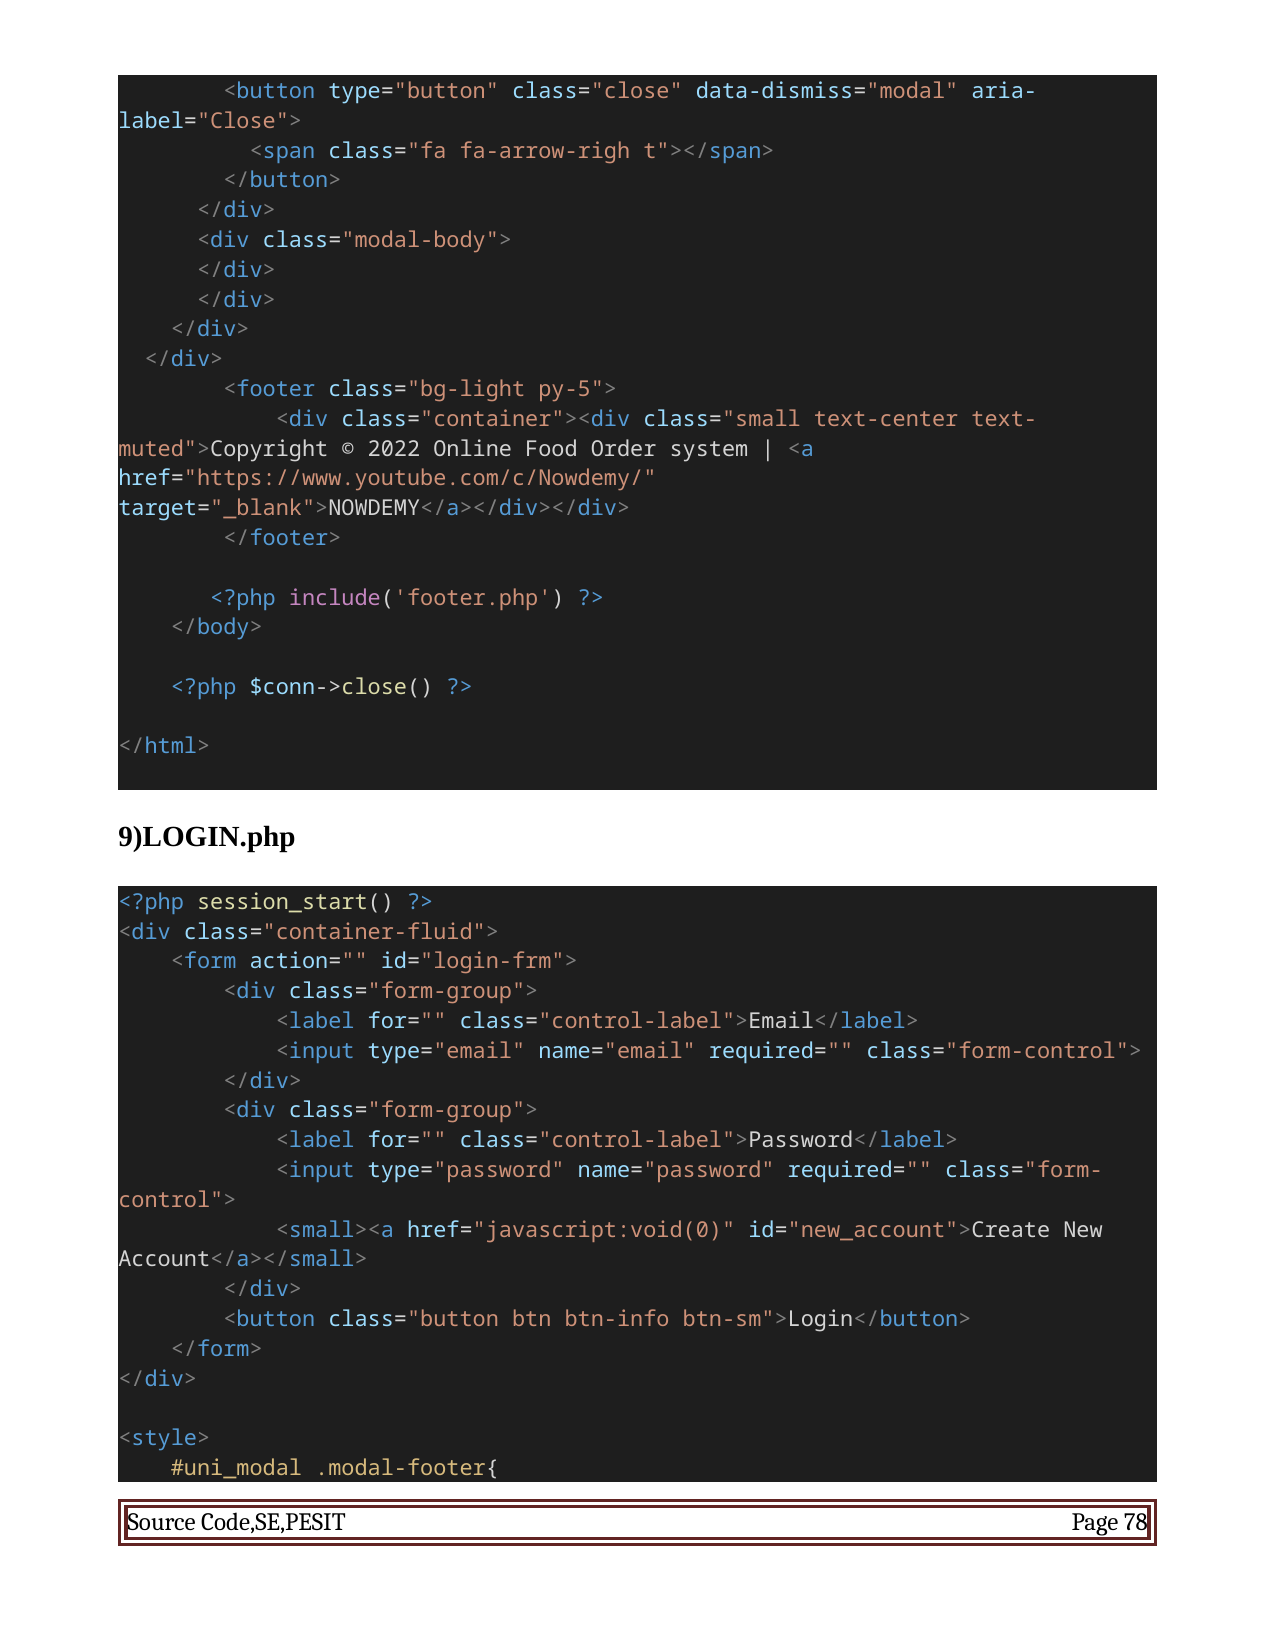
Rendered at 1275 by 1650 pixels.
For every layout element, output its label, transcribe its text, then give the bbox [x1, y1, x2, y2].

text <div class="form-group"> [118, 975, 1157, 1005]
text <input type="email" name="email" required="" class="form-control"> [118, 1035, 1157, 1064]
text <div class="form-group"> [118, 1094, 1157, 1124]
text </div> [118, 283, 1157, 313]
text <button type="button" class="close" data-dismiss="modal" aria-label="Close"> [118, 75, 1157, 134]
text </div> [118, 1064, 1157, 1094]
text </div> [118, 194, 1157, 224]
text </form> [118, 1333, 1157, 1362]
text #uni_modal .modal-footer{ [118, 1452, 1157, 1482]
text 9)LOGIN.php [118, 819, 1157, 852]
text <footer class="bg-light py-5"> [118, 373, 1157, 403]
text </div> [118, 343, 1157, 373]
text <label for="" class="control-label">Password</label> [118, 1124, 1157, 1154]
text <style> [118, 1422, 1157, 1452]
text </html> [118, 730, 1157, 760]
text <span class="fa fa-arrow-righ t"></span> [118, 134, 1157, 164]
text <?php session_start() ?> [118, 886, 1157, 916]
text </div> [118, 1362, 1157, 1392]
text <small><a href="javascript:void(0)" id="new_account">Create New Account</a></small> [118, 1213, 1157, 1273]
text <?php $conn->close() ?> [118, 671, 1157, 701]
text </div> [118, 1273, 1157, 1303]
text </button> [118, 164, 1157, 194]
text <form action="" id="login-frm"> [118, 945, 1157, 975]
text <label for="" class="control-label">Email</label> [118, 1005, 1157, 1035]
text </footer> [118, 522, 1157, 552]
text </body> [118, 611, 1157, 641]
text <?php include('footer.php') ?> [118, 581, 1157, 611]
text <div class="container-fluid"> [118, 916, 1157, 945]
text <button class="button btn btn-info btn-sm">Login</button> [118, 1303, 1157, 1333]
text </div> [118, 313, 1157, 343]
text <div class="container"><div class="small text-center text-muted">Copyright © 2022 Online Food Order system | <a href="https://www.youtube.com/c/Nowdemy/" target="_blank">NOWDEMY</a></div></div> [118, 403, 1157, 522]
text <div class="modal-body"> [118, 224, 1157, 254]
text </div> [118, 254, 1157, 283]
text <input type="password" name="password" required="" class="form-control"> [118, 1154, 1157, 1213]
